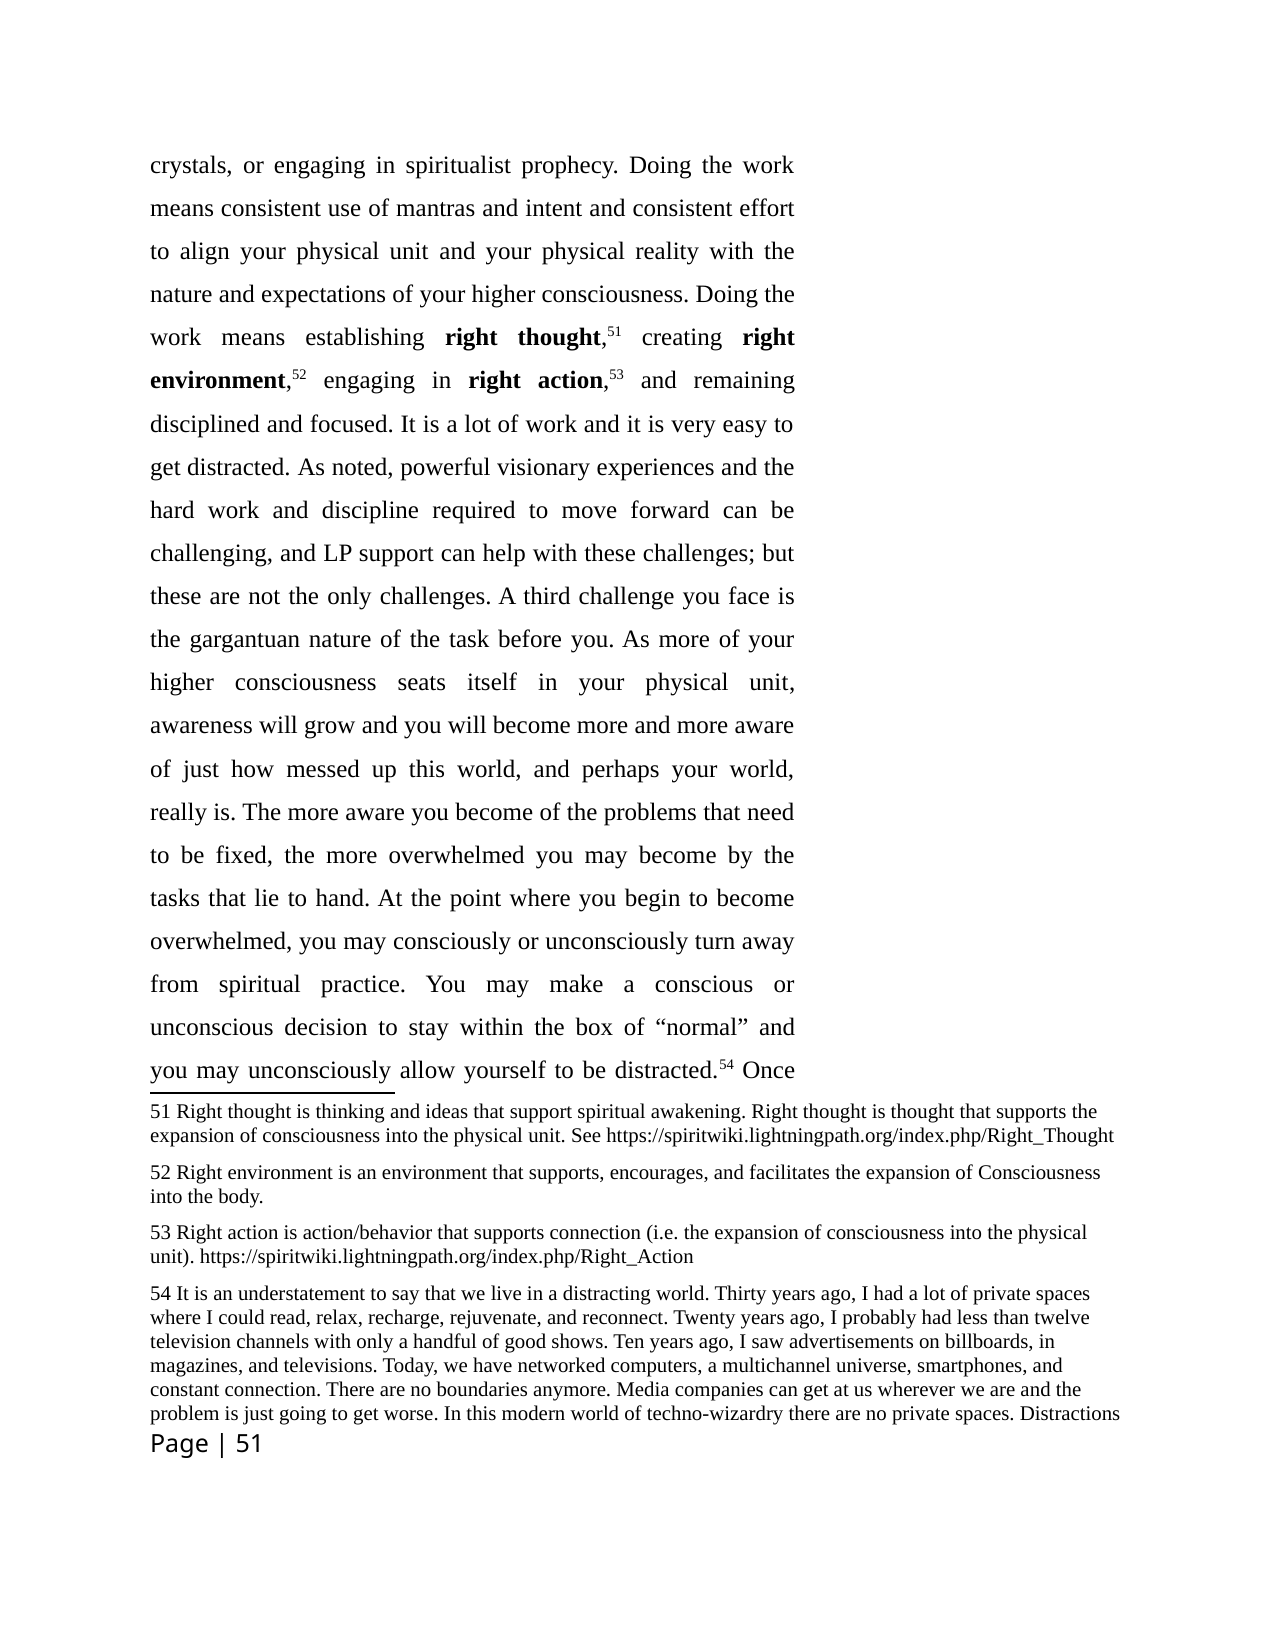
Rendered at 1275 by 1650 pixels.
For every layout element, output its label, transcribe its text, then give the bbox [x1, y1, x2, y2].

text Beyond the powerful and visionary nature of some mystical experiences, there is also the issue of discipline. Having a single mystical experience is easy. Many people have single mystical experiences. But a single connection experience does not make for true salvation. All a single mystical experience does is show you what you are missing. A single mystical experience is like a postcard from home, really. It is a teaser that makes you aware of the possibilities and a glimpse that encourages you to shift your focus and priorities. It is a tidbit designed to turn you onto the path and that is all. It is definitely not your final destination. Single mystical experiences show you the beauty, grandeur, and warm familiarity of spaces you once knew, but that’s all. If you want to actually travel home, if you want to get back to the beauty and grandeur of higher consciousness, you have to walk the path, and that takes more than a single experience or two; that requires discipline and practice. If you want to permanently exist in higher levels of consciousness, you have to do the work. “Doing the work” is probably not what you think though. Doing the work doesn’t mean rubbing singing bowls, tuning to crystals, or engaging in spiritualist prophecy. Doing the work means consistent use of mantras and intent and consistent effort to align your physical unit and your physical reality with the nature and expectations of your higher consciousness. Doing the work means establishing right thought, creating right environment, engaging in right action, and remaining disciplined and focused. It is a lot of work and it is very easy to get distracted. As noted, powerful visionary experiences and the hard work and discipline required to move forward can be challenging, and LP support can help with these challenges; but these are not the only challenges. A third challenge you face is the gargantuan nature of the task before you. As more of your higher consciousness seats itself in your physical unit, awareness will grow and you will become more and more aware of just how messed up this world, and perhaps your world, really is. The more aware you become of the problems that need to be fixed, the more overwhelmed you may become by the tasks that lie to hand. At the point where you begin to become overwhelmed, you may consciously or unconsciously turn away from spiritual practice. You may make a conscious or unconscious decision to stay within the box of “normal” and you may unconsciously allow yourself to be distracted. Once again, this is where LP support comes into play. The LP support system gives you the tools you need to stay on task, and puts you in touch with others who have gone through the process. You can discuss with them the sometimes overwhelming challenges you may face and this can help you stay motivated, disciplined, grounded, and pointed in the right direction. More could be said about the importance and significance of good support, but I’m sure as your awareness of the obstacles and challenges along the path grows, you’ll realize it for yourself. If you do find you need support, I keep a list of support options at https://www.thelightningpath.com/support/. As of this writing support options are slim, mostly just an online community at https://www.thelightningpath.com/forums/ and also a social media framework that helps keep you focused and on Path. This is just the beginning however. The LP is working toward the development of professional spiritual guides (LP Mentors) and a proper educational program aimed at training spiritually sophisticated healers, (psychologists, psychiatrists etc.). [150, 150, 795, 1084]
text Right thought is thinking and ideas that support spiritual awakening. Right thought is thought that supports the expansion of consciousness into the physical unit. See https://spiritwiki.lightningpath.org/index.php/Right_Thought [150, 1099, 1125, 1147]
text Right environment is an environment that supports, encourages, and facilitates the expansion of Consciousness into the body. [150, 1160, 1125, 1208]
text Right action is action/behavior that supports connection (i.e. the expansion of consciousness into the physical unit). https://spiritwiki.lightningpath.org/index.php/Right_Action [150, 1220, 1125, 1268]
text It is an understatement to say that we live in a distracting world. Thirty years ago, I had a lot of private spaces where I could read, relax, recharge, rejuvenate, and reconnect. Twenty years ago, I probably had less than twelve television channels with only a handful of good shows. Ten years ago, I saw advertisements on billboards, in magazines, and televisions. Today, we have networked computers, a multichannel universe, smartphones, and constant connection. There are no boundaries anymore. Media companies can get at us wherever we are and the problem is just going to get worse. In this modern world of techno-wizardry there are no private spaces. Distractions [150, 1281, 1125, 1425]
